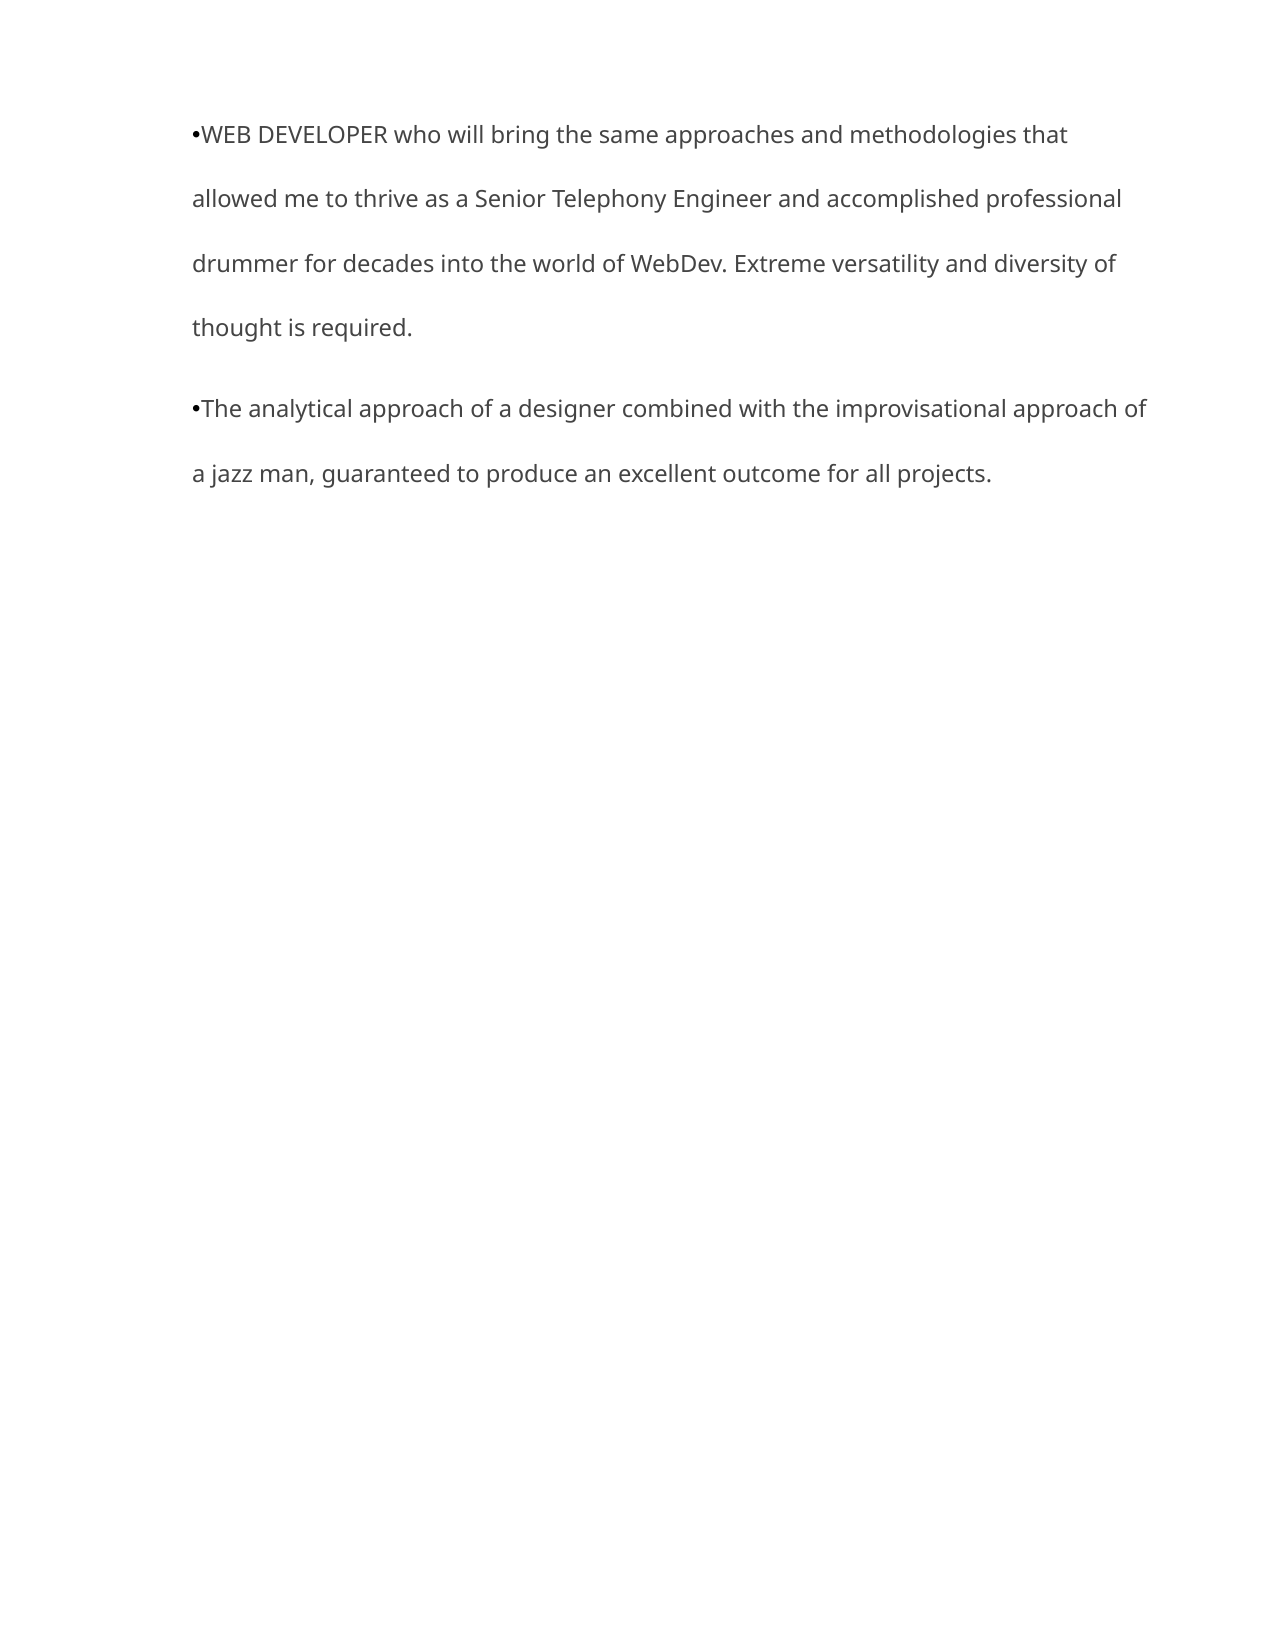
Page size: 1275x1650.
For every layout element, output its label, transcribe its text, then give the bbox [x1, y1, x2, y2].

list WEB DEVELOPER who will bring the same approaches and methodologies that allowed me to thrive as a Senior Telephony Engineer and accomplished professional drummer for decades into the world of WebDev. Extreme versatility and diversity of thought is required. [118, 118, 1157, 343]
list The analytical approach of a designer combined with the improvisational approach of a jazz man, guaranteed to produce an excellent outcome for all projects. [118, 392, 1157, 489]
